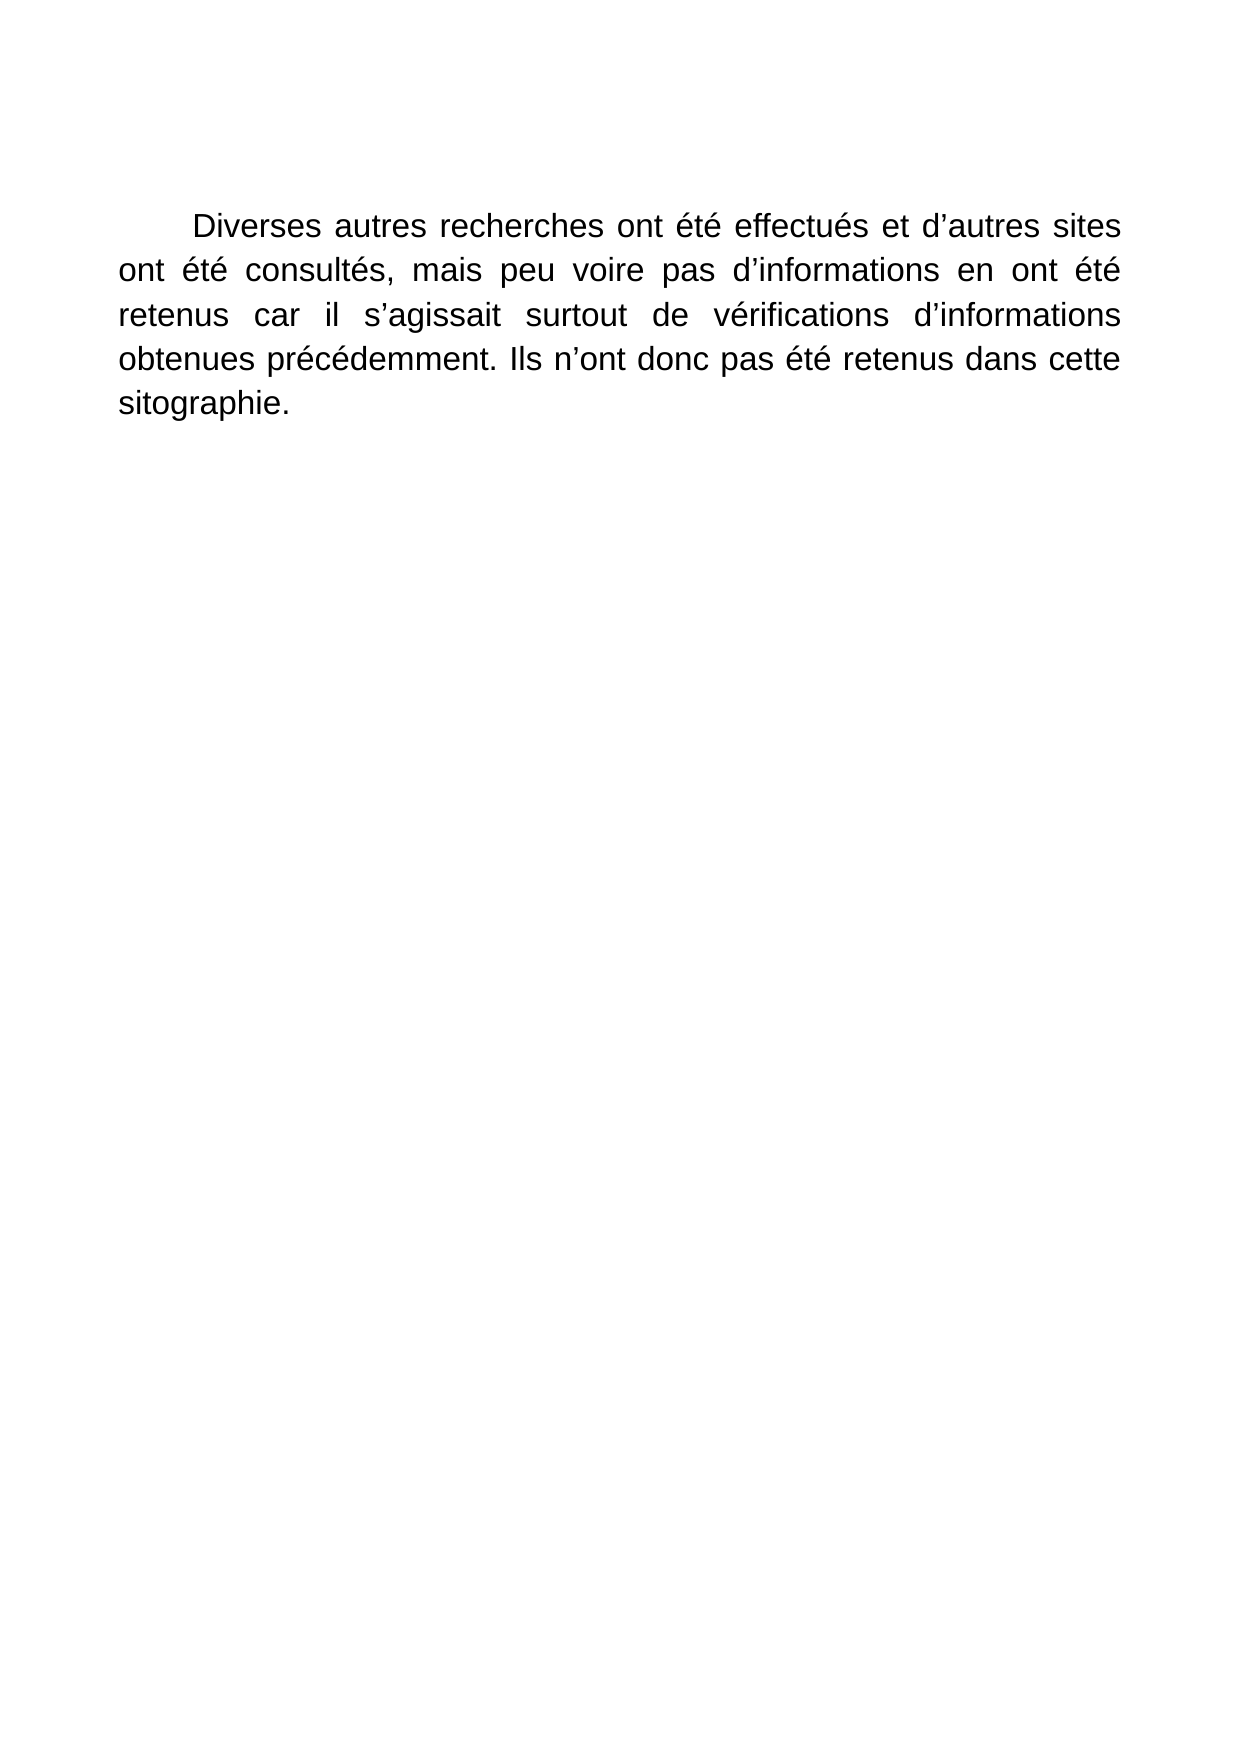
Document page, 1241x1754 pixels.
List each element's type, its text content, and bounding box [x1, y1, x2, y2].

text Diverses autres recherches ont été effectués et d’autres sites ont été consultés, mais peu voire pas d’informations en ont été retenus car il s’agissait surtout de vérifications d’informations obtenues précédemment. Ils n’ont donc pas été retenus dans cette sitographie. [118, 206, 1122, 421]
